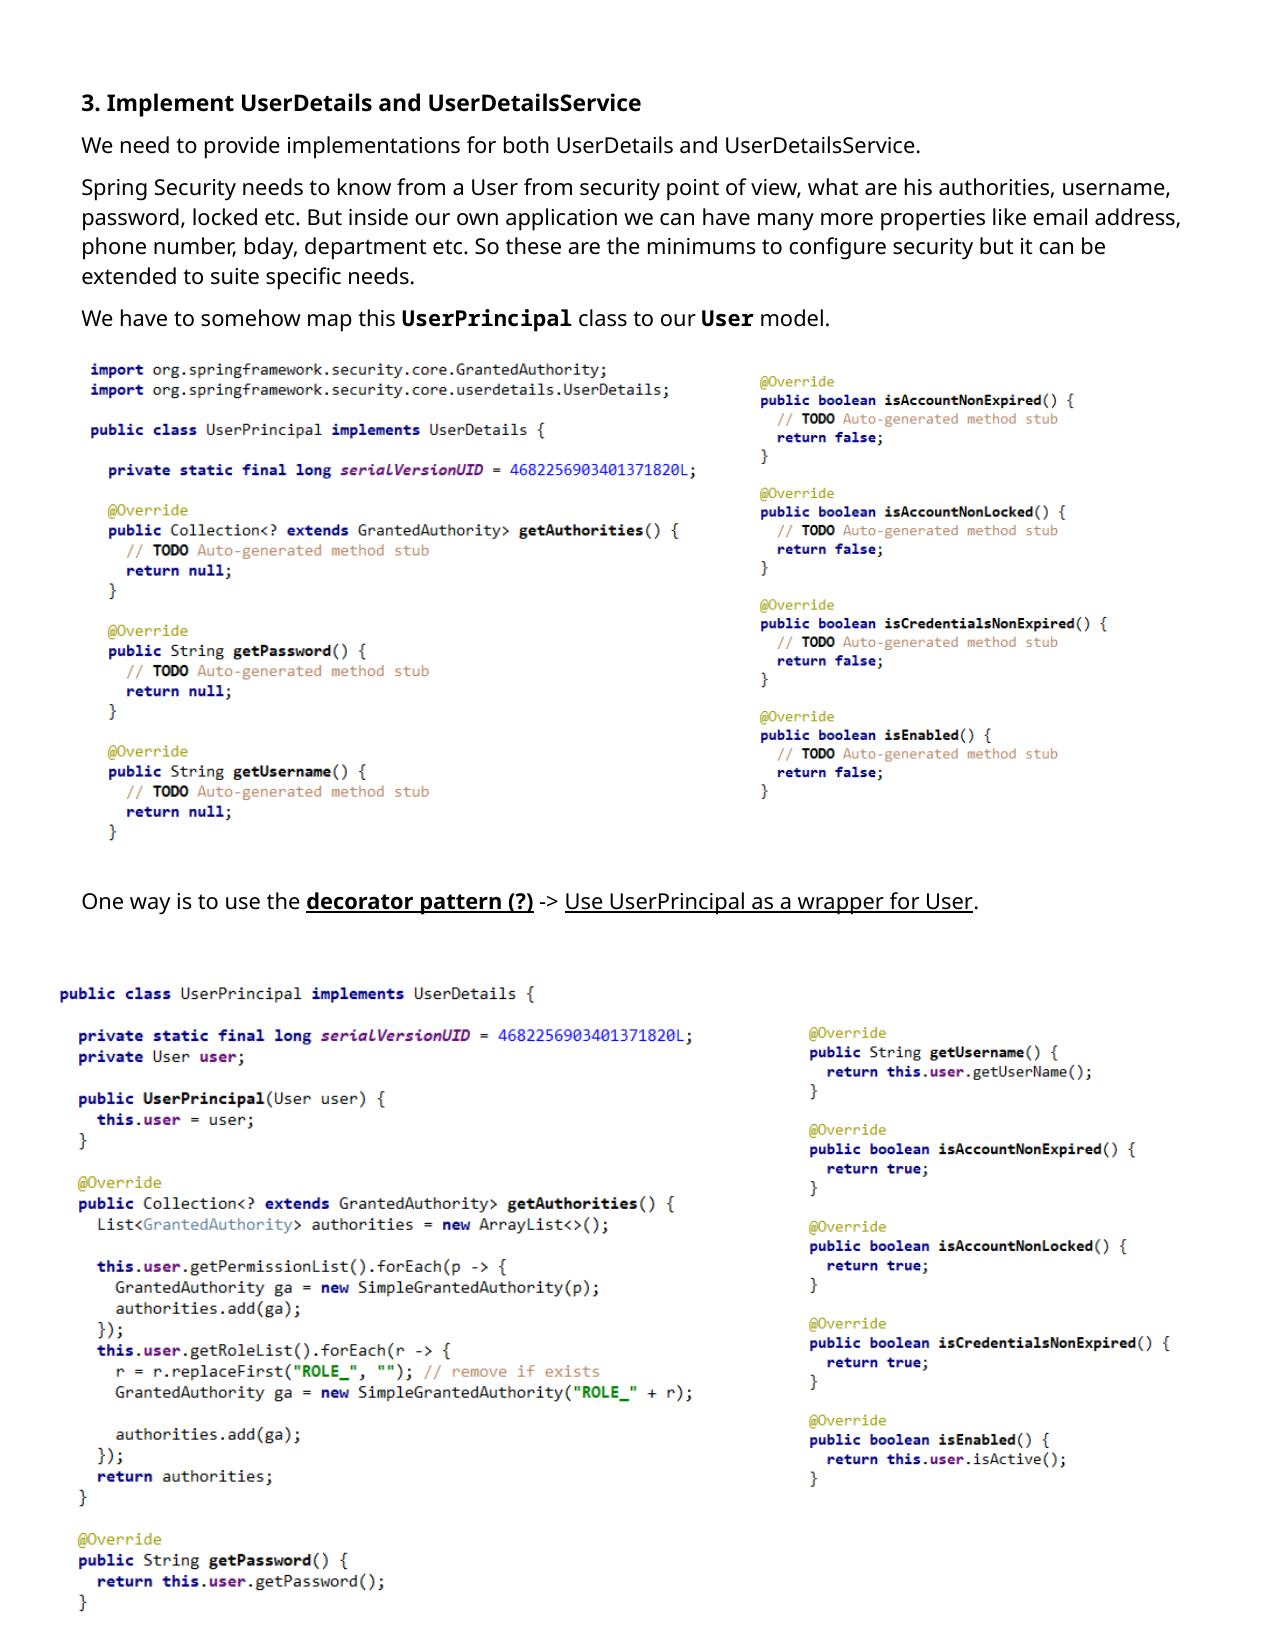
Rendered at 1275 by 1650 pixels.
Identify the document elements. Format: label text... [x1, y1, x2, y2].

text One way is to use the decorator pattern (?) -> Use UserPrincipal as a wrapper for User. [81, 886, 1194, 916]
text We need to provide implementations for both UserDetails and UserDetailsService. [81, 130, 1194, 160]
text We have to somehow map this UserPrincipal class to our User model. [81, 303, 1194, 333]
picture [754, 373, 1114, 803]
picture [88, 358, 703, 847]
text Spring Security needs to know from a User from security point of view, what are his authorities, username, password, locked etc. But inside our own application we can have many more properties like email address, phone number, bday, department etc. So these are the minimums to configure security but it can be extended to suite specific needs. [81, 172, 1194, 291]
picture [57, 984, 701, 1617]
text 3. Implement UserDetails and UserDetailsService [81, 87, 1194, 118]
picture [805, 1025, 1176, 1490]
